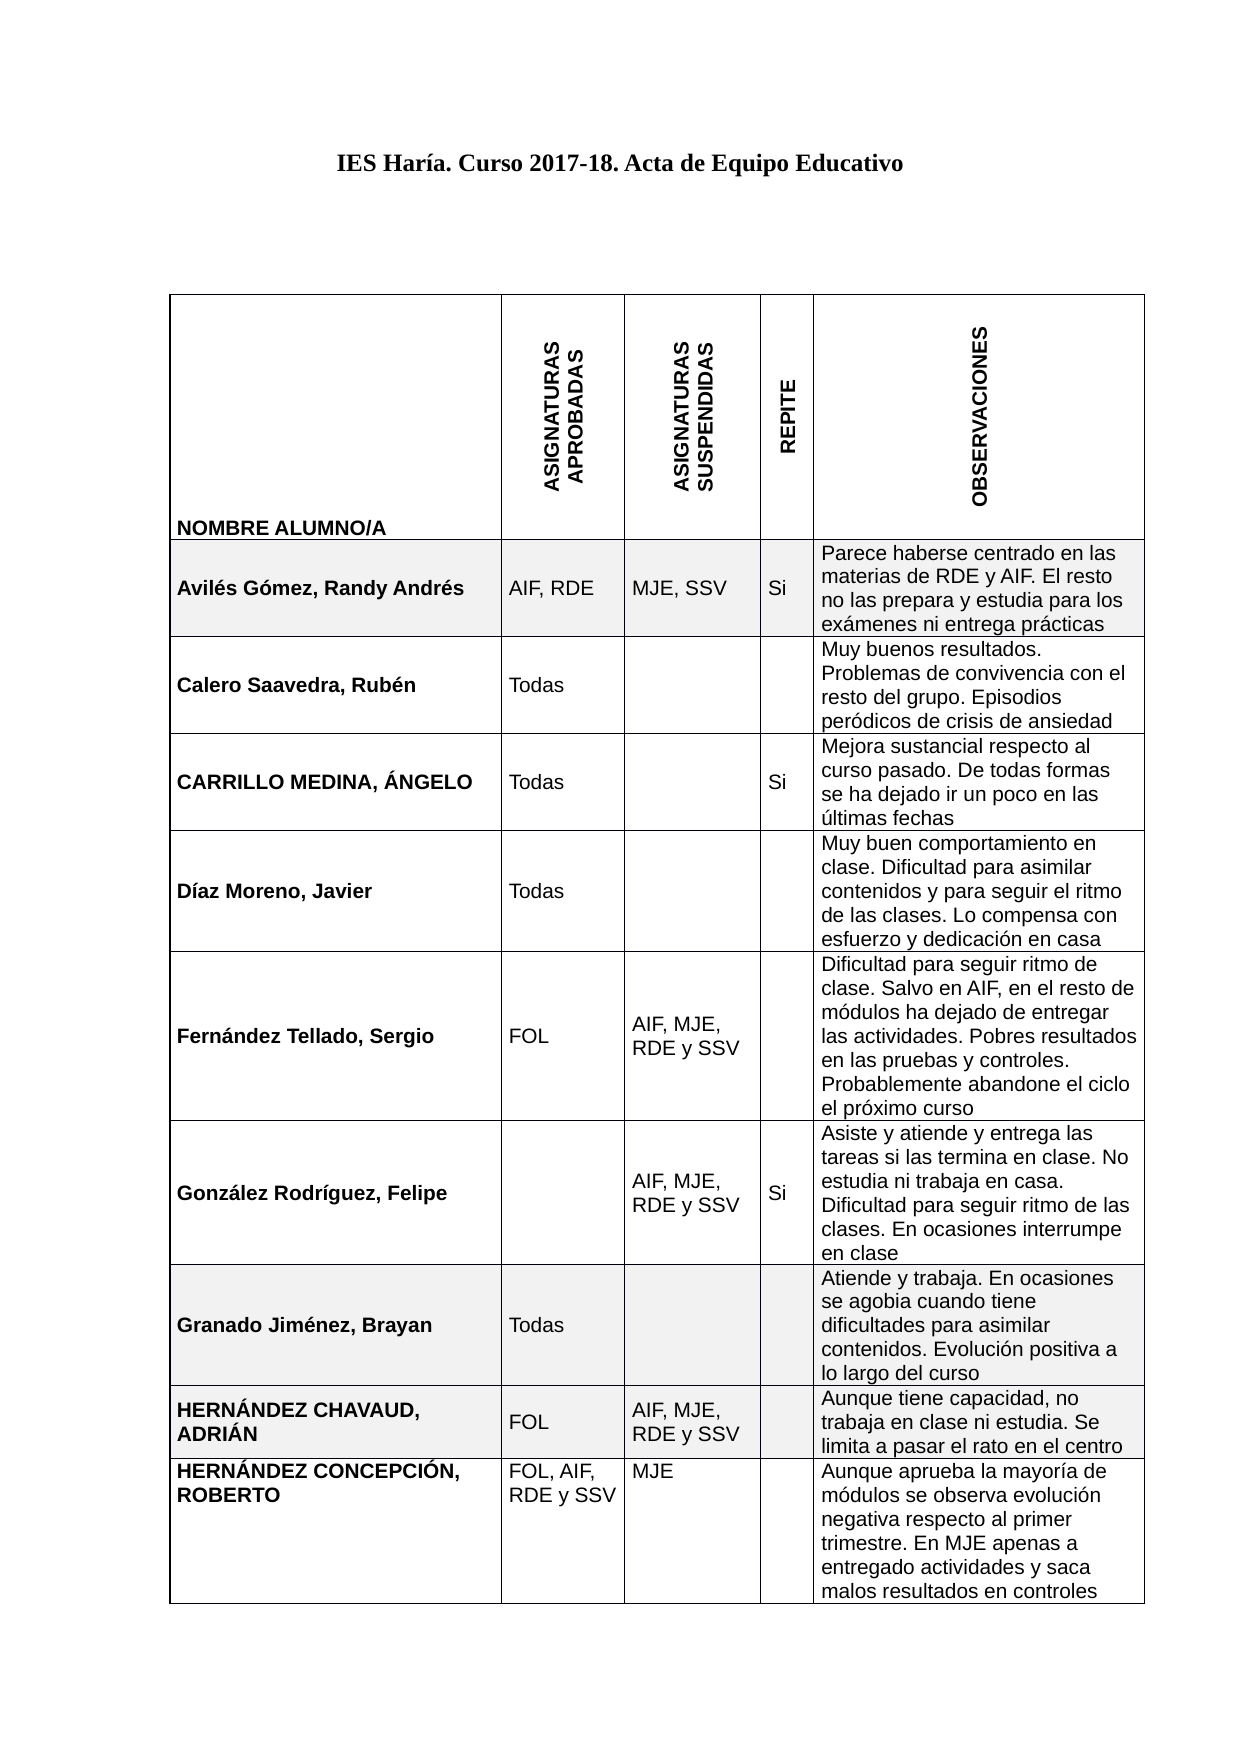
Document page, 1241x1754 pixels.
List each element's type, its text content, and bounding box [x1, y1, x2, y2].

table_cell Si [761, 734, 813, 830]
table_cell ASIGNATURAS SUSPENDIDAS [625, 295, 760, 539]
table_cell Granado Jiménez, Brayan [171, 1265, 501, 1385]
table_cell [502, 1121, 624, 1264]
table_cell FOL, AIF, RDE y SSV [502, 1459, 624, 1603]
table_cell REPITE [761, 295, 813, 539]
table_cell OBSERVACIONES [814, 295, 1144, 539]
table_cell Todas [502, 831, 624, 951]
table_cell Asiste y atiende y entrega las tareas si las termina en clase. No estudia ni trabaja en casa. Dificultad para seguir ritmo de las clases. En ocasiones interrumpe en clase [814, 1121, 1144, 1264]
table_cell Calero Saavedra, Rubén [171, 637, 501, 733]
table_cell AIF, MJE, RDE y SSV [625, 1121, 760, 1264]
table_cell CARRILLO MEDINA, ÁNGELO [171, 734, 501, 830]
table_cell AIF, MJE, RDE y SSV [625, 1386, 760, 1458]
table_cell [625, 1265, 760, 1385]
table_cell FOL [502, 952, 624, 1119]
table_cell AIF, MJE, RDE y SSV [625, 952, 760, 1119]
table_cell [761, 637, 813, 733]
table_cell [761, 831, 813, 951]
table_cell [625, 831, 760, 951]
table_cell [625, 637, 760, 733]
table_cell [761, 1459, 813, 1603]
table_cell Fernández Tellado, Sergio [171, 952, 501, 1119]
table_cell González Rodríguez, Felipe [171, 1121, 501, 1264]
table_cell [761, 952, 813, 1119]
table_cell Todas [502, 1265, 624, 1385]
table_cell HERNÁNDEZ CHAVAUD, ADRIÁN [171, 1386, 501, 1458]
table_cell ASIGNATURAS APROBADAS [502, 295, 624, 539]
table_cell Muy buenos resultados. Problemas de convivencia con el resto del grupo. Episodios peródicos de crisis de ansiedad [814, 637, 1144, 733]
table_cell AIF, RDE [502, 540, 624, 636]
table_cell Todas [502, 734, 624, 830]
table_cell Atiende y trabaja. En ocasiones se agobia cuando tiene dificultades para asimilar contenidos. Evolución positiva a lo largo del curso [814, 1265, 1144, 1385]
table_cell [625, 734, 760, 830]
table_cell MJE [625, 1459, 760, 1603]
table_cell Si [761, 540, 813, 636]
table_cell Aunque tiene capacidad, no trabaja en clase ni estudia. Se limita a pasar el rato en el centro [814, 1386, 1144, 1458]
table_cell Parece haberse centrado en las materias de RDE y AIF. El resto no las prepara y estudia para los exámenes ni entrega prácticas [814, 540, 1144, 636]
table_cell Dificultad para seguir ritmo de clase. Salvo en AIF, en el resto de módulos ha dejado de entregar las actividades. Pobres resultados en las pruebas y controles. Probablemente abandone el ciclo el próximo curso [814, 952, 1144, 1119]
table_cell [761, 1386, 813, 1458]
table_cell Díaz Moreno, Javier [171, 831, 501, 951]
table_cell Mejora sustancial respecto al curso pasado. De todas formas se ha dejado ir un poco en las últimas fechas [814, 734, 1144, 830]
table_cell NOMBRE ALUMNO/A [171, 295, 501, 539]
table_cell Todas [502, 637, 624, 733]
table_cell FOL [502, 1386, 624, 1458]
table_cell HERNÁNDEZ CONCEPCIÓN, ROBERTO [171, 1459, 501, 1603]
table_cell [761, 1265, 813, 1385]
table_cell Muy buen comportamiento en clase. Dificultad para asimilar contenidos y para seguir el ritmo de las clases. Lo compensa con esfuerzo y dedicación en casa [814, 831, 1144, 951]
table_cell MJE, SSV [625, 540, 760, 636]
table_cell Avilés Gómez, Randy Andrés [171, 540, 501, 636]
table_cell Aunque aprueba la mayoría de módulos se observa evolución negativa respecto al primer trimestre. En MJE apenas a entregado actividades y saca malos resultados en controles [814, 1459, 1144, 1603]
table_cell Si [761, 1121, 813, 1264]
